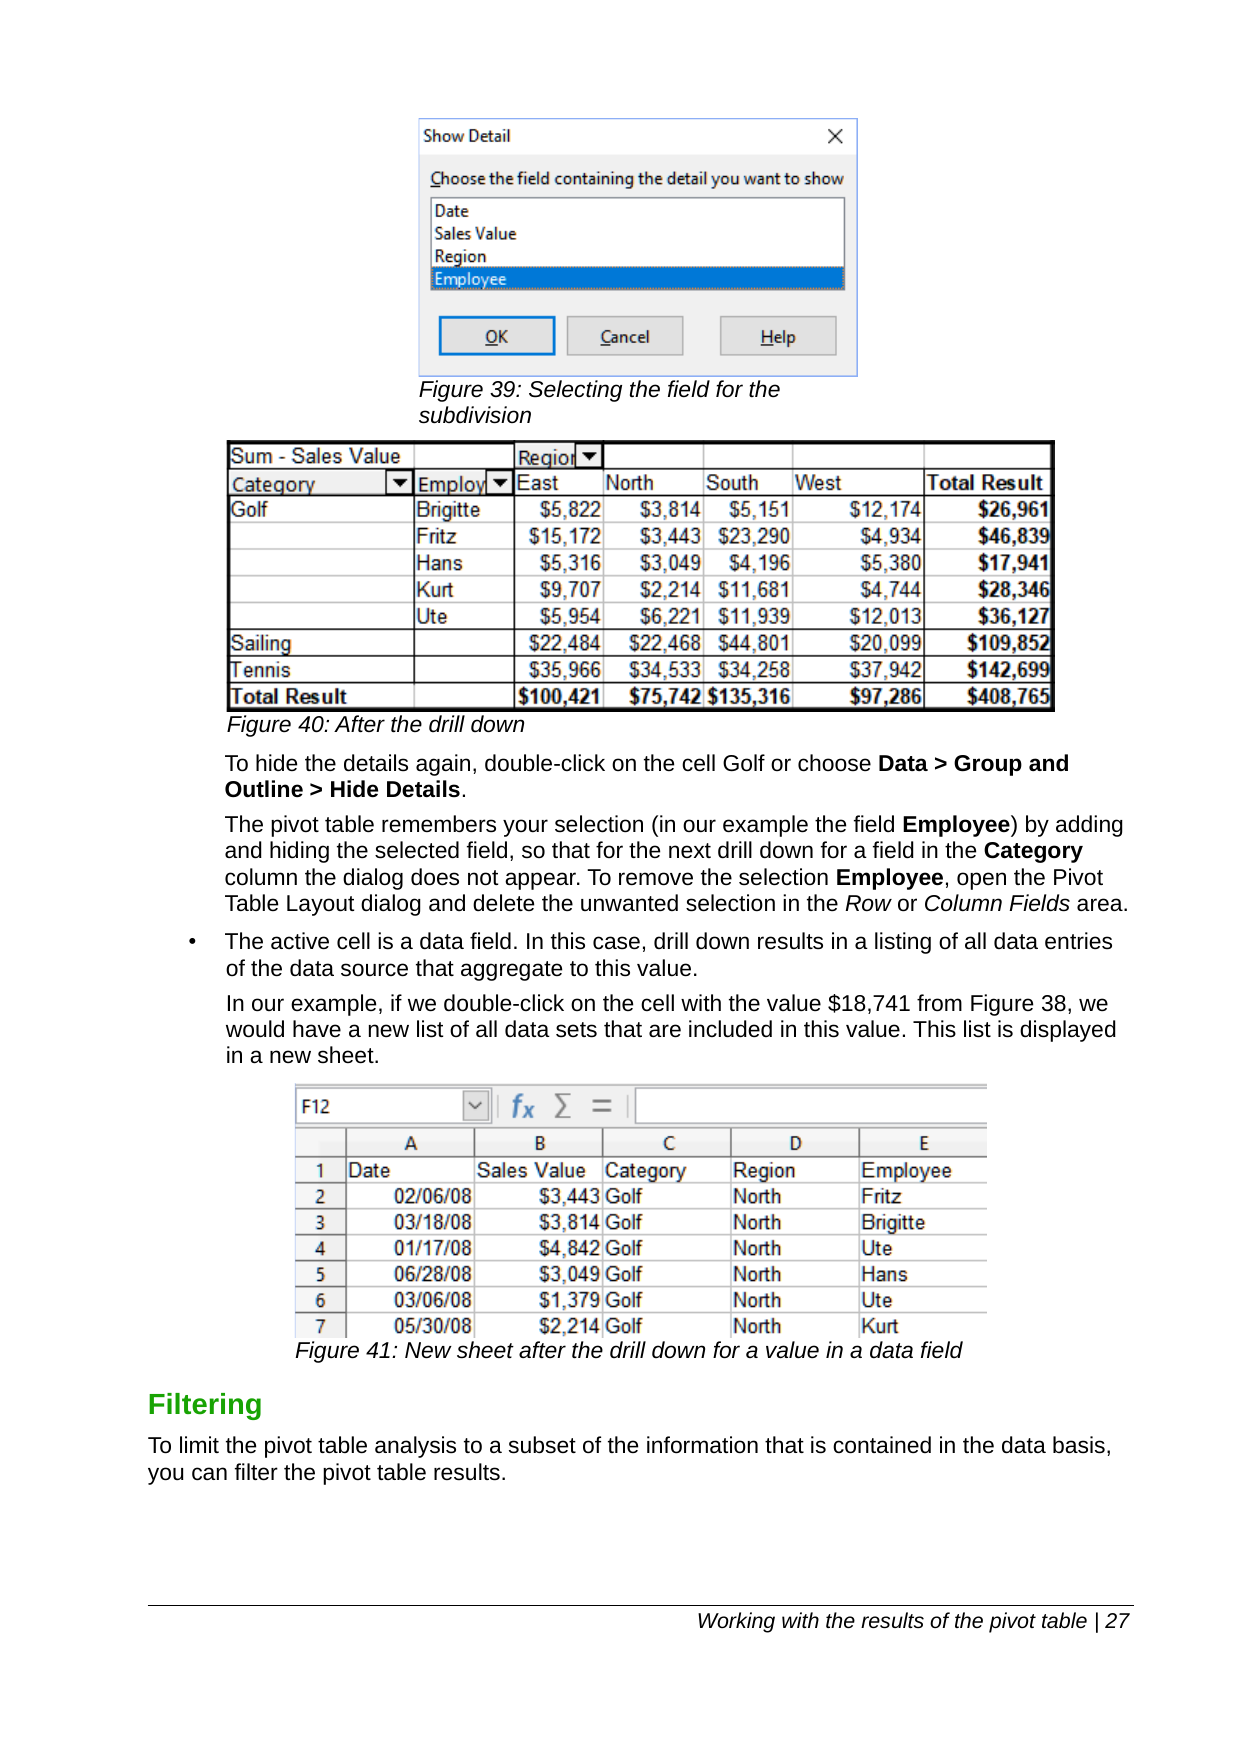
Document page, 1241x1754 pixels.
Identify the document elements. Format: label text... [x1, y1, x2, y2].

picture [418, 118, 858, 377]
text The pivot table remembers your selection (in our example the field Employee) by adding and hiding the selected field, so that for the next drill down for a field in the Category column the dialog does not appear. To remove the selection Employee, open the Pivot Table Layout dialog and delete the unwanted selection in the Row or Column Fields area. [207, 811, 1134, 916]
text Figure 39: Selecting the field for the subdivision [418, 118, 863, 429]
text To limit the pivot table analysis to a subset of the information that is contained in the data basis, you can filter the pivot table results. [148, 1432, 1134, 1485]
list The active cell is a data field. In this case, drill down results in a listing of all data entries of the data source that aggregate to this value. [185, 925, 1134, 981]
picture [226, 440, 1055, 712]
text To hide the details again, double-click on the cell Golf or choose Data > Group and Outline > Hide Details. [207, 749, 1134, 802]
subtitle Filtering [148, 1387, 1134, 1421]
text Figure 40: After the drill down [227, 712, 1055, 737]
picture [294, 1083, 987, 1338]
text Figure 41: New sheet after the drill down for a value in a data field [295, 1338, 987, 1363]
list In our example, if we double-click on the cell with the value $18,741 from Figure 38, we would have a new list of all data sets that are included in this value. This list is displayed in a new sheet. [185, 987, 1134, 1072]
